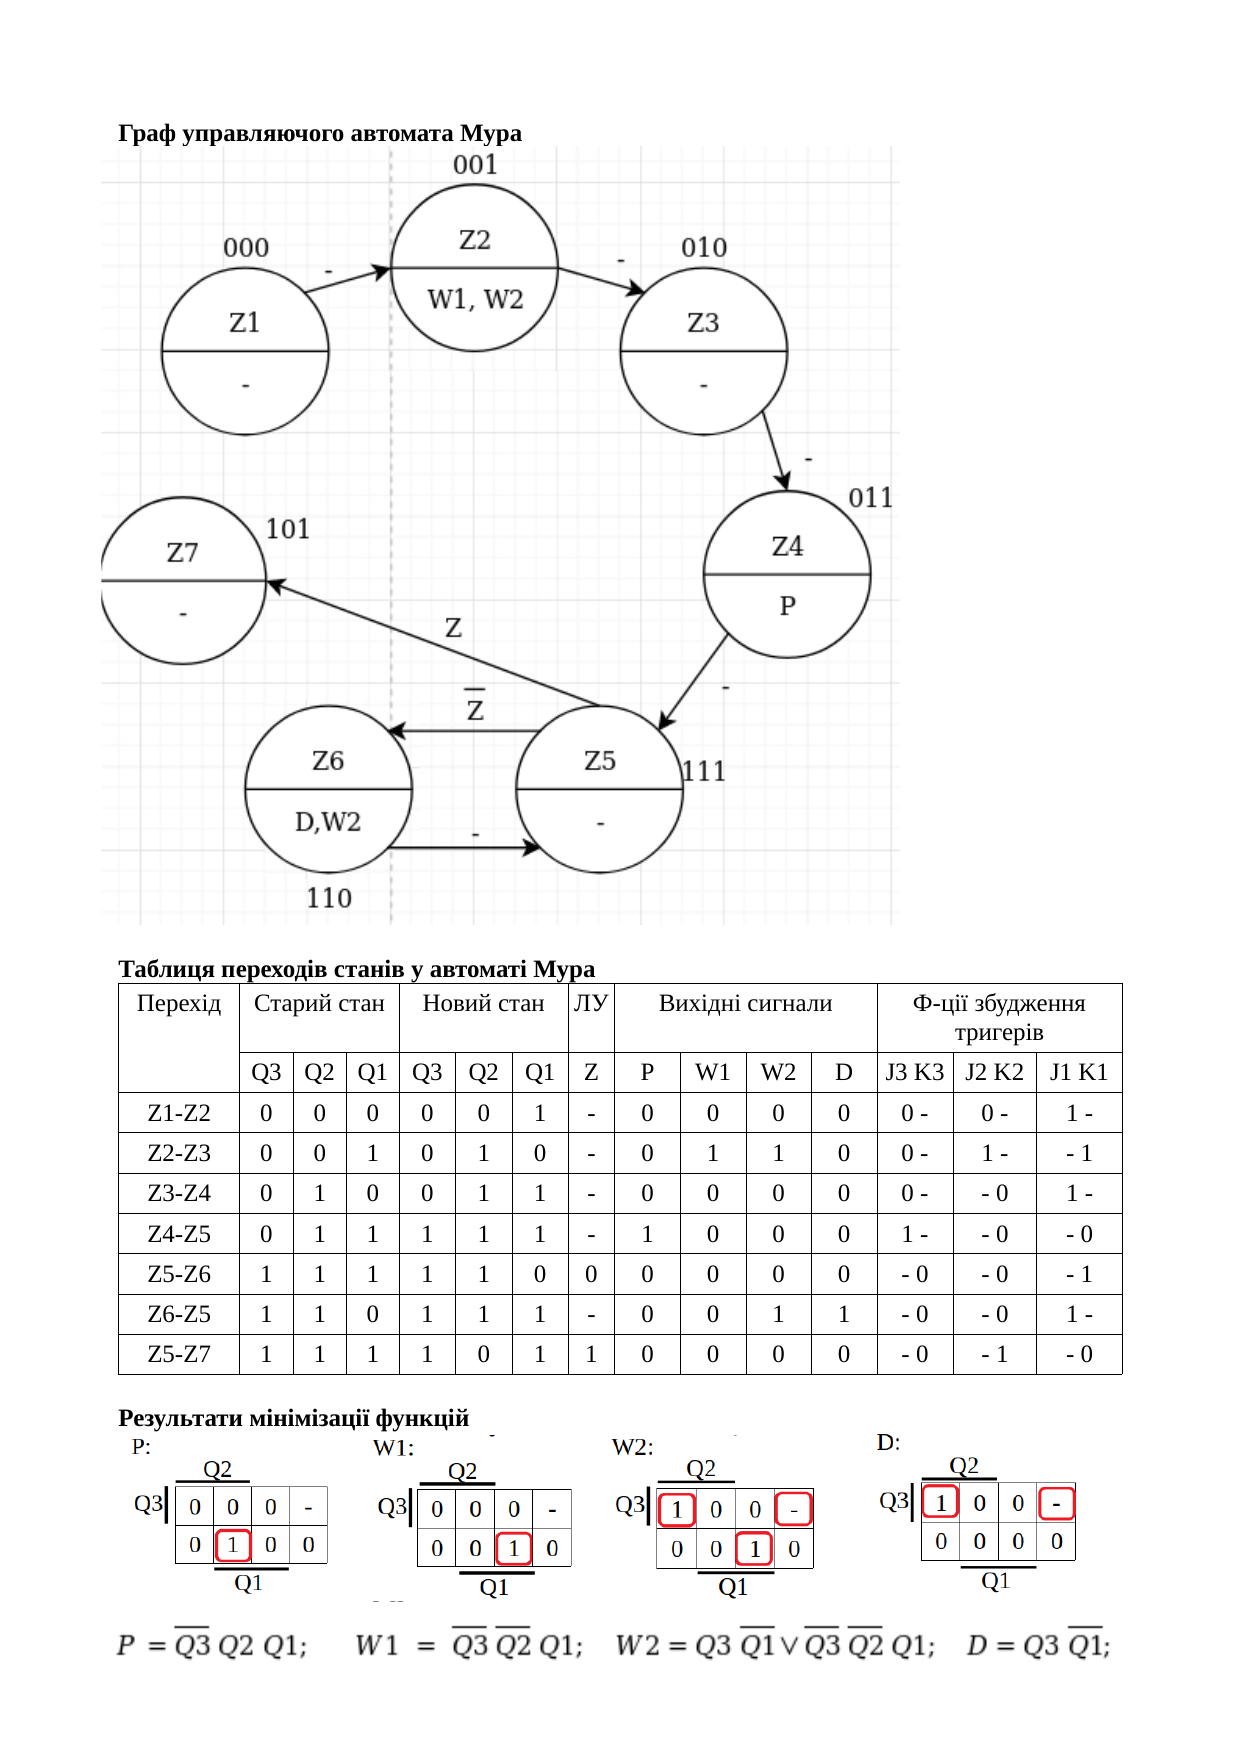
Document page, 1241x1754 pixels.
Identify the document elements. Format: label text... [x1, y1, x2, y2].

table_cell 0 [747, 1174, 811, 1213]
table_cell Q3 [240, 1053, 293, 1092]
table_cell - 0 [954, 1214, 1036, 1253]
table_cell 1 [294, 1335, 346, 1374]
table_cell 0 [812, 1214, 877, 1253]
table_cell - 0 [1037, 1335, 1122, 1374]
table_cell 1 [347, 1133, 399, 1172]
table_cell 1 [294, 1295, 346, 1334]
table_cell - [569, 1214, 614, 1253]
table_header Ф-ції збудження тригерів [878, 984, 1122, 1052]
table_cell Z4-Z5 [119, 1214, 239, 1253]
text Таблиця переходів станів у автоматі Мура [118, 954, 1122, 982]
table_cell 0 [615, 1093, 680, 1132]
table_cell Q1 [347, 1053, 399, 1092]
table_cell Q2 [456, 1053, 512, 1092]
table_cell - 1 [954, 1335, 1036, 1374]
table_cell 1 - [1037, 1093, 1122, 1132]
picture [101, 146, 900, 925]
table_cell 0 [240, 1133, 293, 1172]
table_cell 1 [569, 1335, 614, 1374]
table_cell 0 [347, 1093, 399, 1132]
table_cell 1 [513, 1214, 568, 1253]
table_cell D [812, 1053, 877, 1092]
table_cell 1 [513, 1295, 568, 1334]
table_cell 0 - [878, 1174, 953, 1213]
table_cell - [569, 1295, 614, 1334]
table_cell Q2 [294, 1053, 346, 1092]
table_header Перехід [119, 984, 239, 1092]
table_cell 0 [240, 1174, 293, 1213]
table_cell 1 [294, 1214, 346, 1253]
table_cell 0 - [878, 1093, 953, 1132]
table_cell 0 [456, 1093, 512, 1132]
picture [126, 1435, 332, 1594]
table_cell 1 - [1037, 1174, 1122, 1213]
table_cell - [569, 1174, 614, 1213]
table_cell - 0 [878, 1254, 953, 1293]
table_cell 0 [681, 1093, 746, 1132]
table_cell 0 [681, 1295, 746, 1334]
table_cell 0 [681, 1254, 746, 1293]
table_cell 1 [456, 1133, 512, 1172]
table_cell 0 [240, 1093, 293, 1132]
table_cell 1 [347, 1254, 399, 1293]
text Результати мінімізації функцій [118, 1403, 1122, 1432]
table_cell 1 [681, 1133, 746, 1172]
table_cell - 0 [954, 1174, 1036, 1213]
table_cell 1 [240, 1254, 293, 1293]
table_header Старий стан [240, 984, 399, 1052]
table_cell - 0 [1037, 1214, 1122, 1253]
table_cell 1 [513, 1174, 568, 1213]
table_cell - 0 [878, 1295, 953, 1334]
table_cell 1 [812, 1295, 877, 1334]
table_cell Q3 [400, 1053, 455, 1092]
table_cell J1 K1 [1037, 1053, 1122, 1092]
table_cell Z3-Z4 [119, 1174, 239, 1213]
table_cell 0 [615, 1335, 680, 1374]
table_cell - 1 [1037, 1254, 1122, 1293]
table_cell 1 - [878, 1214, 953, 1253]
table_cell 0 [747, 1254, 811, 1293]
table_cell Q1 [513, 1053, 568, 1092]
table_cell 0 [812, 1133, 877, 1172]
table_cell 1 [615, 1214, 680, 1253]
table_cell 0 [812, 1335, 877, 1374]
table_cell Z5-Z7 [119, 1335, 239, 1374]
table_cell 1 [294, 1174, 346, 1213]
table_cell 1 [400, 1254, 455, 1293]
table_cell 0 [812, 1174, 877, 1213]
table_cell 1 [456, 1174, 512, 1213]
text Граф управляючого автомата Мура [118, 118, 1122, 147]
table_cell 1 [240, 1295, 293, 1334]
table_header ЛУ [569, 984, 614, 1052]
table_cell 1 [347, 1335, 399, 1374]
table_cell 1 [400, 1214, 455, 1253]
table_cell 1 [513, 1335, 568, 1374]
picture [606, 1435, 820, 1602]
table_cell 0 [615, 1133, 680, 1172]
table_cell 1 [747, 1295, 811, 1334]
table_header Новий стан [400, 984, 568, 1052]
table_cell 1 [456, 1254, 512, 1293]
table_cell 0 [747, 1093, 811, 1132]
table_cell 1 - [1037, 1295, 1122, 1334]
picture [368, 1435, 577, 1602]
table_cell 0 [681, 1174, 746, 1213]
table_cell 0 [347, 1295, 399, 1334]
table_cell 1 [240, 1335, 293, 1374]
table_cell 0 - [878, 1133, 953, 1172]
table_cell J2 K2 [954, 1053, 1036, 1092]
table_cell 0 [294, 1133, 346, 1172]
table_cell - 1 [1037, 1133, 1122, 1172]
table_cell 0 [400, 1093, 455, 1132]
table_cell 0 - [954, 1093, 1036, 1132]
table_cell Z [569, 1053, 614, 1092]
table_cell 0 [615, 1295, 680, 1334]
table_cell 0 [747, 1335, 811, 1374]
table_cell 1 [747, 1133, 811, 1172]
table_cell 1 [400, 1295, 455, 1334]
table_cell 1 [456, 1214, 512, 1253]
table_cell 0 [615, 1174, 680, 1213]
table_cell 1 - [954, 1133, 1036, 1172]
table_cell 1 [513, 1093, 568, 1132]
table_cell 0 [347, 1174, 399, 1213]
table_cell 1 [400, 1335, 455, 1374]
table_cell W2 [747, 1053, 811, 1092]
table_cell 0 [400, 1133, 455, 1172]
table_cell - 0 [954, 1254, 1036, 1293]
table_cell 0 [812, 1093, 877, 1132]
table_cell 0 [513, 1133, 568, 1172]
table_cell Z2-Z3 [119, 1133, 239, 1172]
table_cell J3 K3 [878, 1053, 953, 1092]
table_cell 0 [240, 1214, 293, 1253]
picture [872, 1433, 1083, 1598]
table_cell 0 [294, 1093, 346, 1132]
table_cell 1 [294, 1254, 346, 1293]
table_cell 0 [812, 1254, 877, 1293]
picture [114, 1623, 1117, 1666]
table_cell W1 [681, 1053, 746, 1092]
table_cell 0 [513, 1254, 568, 1293]
table_cell 1 [456, 1295, 512, 1334]
table_cell 0 [569, 1254, 614, 1293]
table_cell 0 [681, 1214, 746, 1253]
table_cell - 0 [954, 1295, 1036, 1334]
table_cell Z6-Z5 [119, 1295, 239, 1334]
table_cell Z1-Z2 [119, 1093, 239, 1132]
table_cell P [615, 1053, 680, 1092]
table_cell 1 [347, 1214, 399, 1253]
table_cell - 0 [878, 1335, 953, 1374]
table_cell 0 [400, 1174, 455, 1213]
table_cell - [569, 1093, 614, 1132]
table_cell Z5-Z6 [119, 1254, 239, 1293]
table_cell 0 [456, 1335, 512, 1374]
table_cell 0 [681, 1335, 746, 1374]
table_cell 0 [615, 1254, 680, 1293]
table_header Вихідні сигнали [615, 984, 877, 1052]
table_cell - [569, 1133, 614, 1172]
table_cell 0 [747, 1214, 811, 1253]
